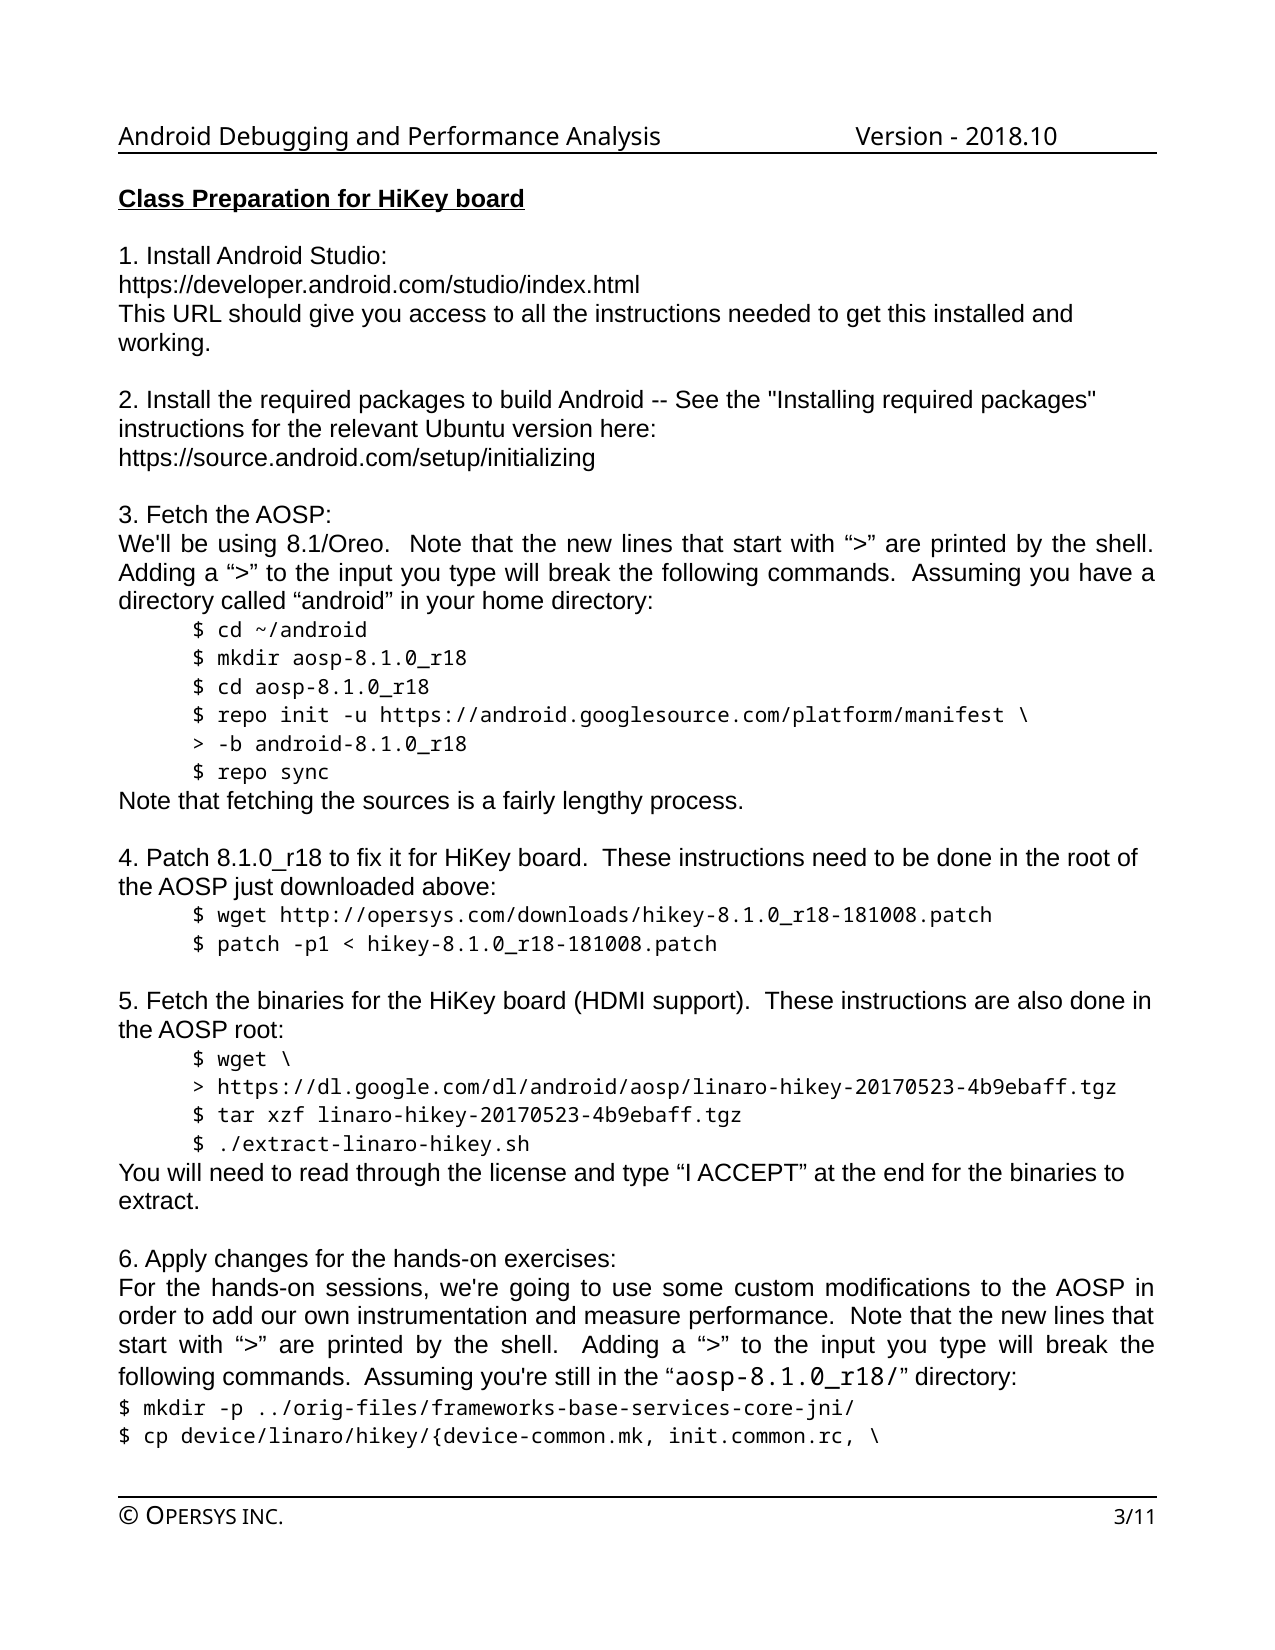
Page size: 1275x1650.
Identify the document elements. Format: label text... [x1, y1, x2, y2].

text This URL should give you access to all the instructions needed to get this installed and working. [118, 299, 1157, 356]
text https://developer.android.com/studio/index.html [118, 270, 1157, 299]
text $ cd aosp-8.1.0_r18 [192, 672, 1157, 700]
text For the hands-on sessions, we're going to use some custom modifications to the AOSP in order to add our own instrumentation and measure performance. Note that the new lines that start with “>” are printed by the shell. Adding a “>” to the input you type will break the following commands. Assuming you're still in the “aosp-8.1.0_r18/” directory: [118, 1272, 1157, 1393]
text $ tar xzf linaro-hikey-20170523-4b9ebaff.tgz [192, 1101, 1157, 1129]
text $ repo sync [192, 757, 1157, 786]
text $ cd ~/android [192, 615, 1157, 643]
text $ wget http://opersys.com/downloads/hikey-8.1.0_r18-181008.patch [192, 901, 1157, 929]
text You will need to read through the license and type “I ACCEPT” at the end for the binaries to extract. [118, 1157, 1157, 1215]
text $ ./extract-linaro-hikey.sh [192, 1129, 1157, 1157]
text 6. Apply changes for the hands-on exercises: [118, 1244, 1157, 1272]
text $ patch -p1 < hikey-8.1.0_r18-181008.patch [192, 929, 1157, 957]
text $ mkdir -p ../orig-files/frameworks-base-services-core-jni/ [118, 1393, 1157, 1421]
text 1. Install Android Studio: [118, 241, 1157, 270]
text $ mkdir aosp-8.1.0_r18 [192, 643, 1157, 672]
text https://source.android.com/setup/initializing [118, 442, 1157, 471]
text $ cp device/linaro/hikey/{device-common.mk, init.common.rc, \ [118, 1421, 1157, 1450]
text We'll be using 8.1/Oreo. Note that the new lines that start with “>” are printed by the shell. Adding a “>” to the input you type will break the following commands. Assuming you have a directory called “android” in your home directory: [118, 529, 1157, 615]
text $ wget \ [192, 1044, 1157, 1072]
text 3. Fetch the AOSP: [118, 500, 1157, 529]
text > -b android-8.1.0_r18 [192, 729, 1157, 757]
text Class Preparation for HiKey board [118, 184, 1157, 212]
text $ repo init -u https://android.googlesource.com/platform/manifest \ [192, 700, 1157, 729]
text Note that fetching the sources is a fairly lengthy process. [118, 786, 1157, 814]
text 4. Patch 8.1.0_r18 to fix it for HiKey board. These instructions need to be done in the root of the AOSP just downloaded above: [118, 843, 1157, 901]
text > https://dl.google.com/dl/android/aosp/linaro-hikey-20170523-4b9ebaff.tgz [192, 1072, 1157, 1101]
text 5. Fetch the binaries for the HiKey board (HDMI support). These instructions are also done in the AOSP root: [118, 986, 1157, 1044]
text 2. Install the required packages to build Android -- See the "Installing required packages" instructions for the relevant Ubuntu version here: [118, 385, 1157, 442]
